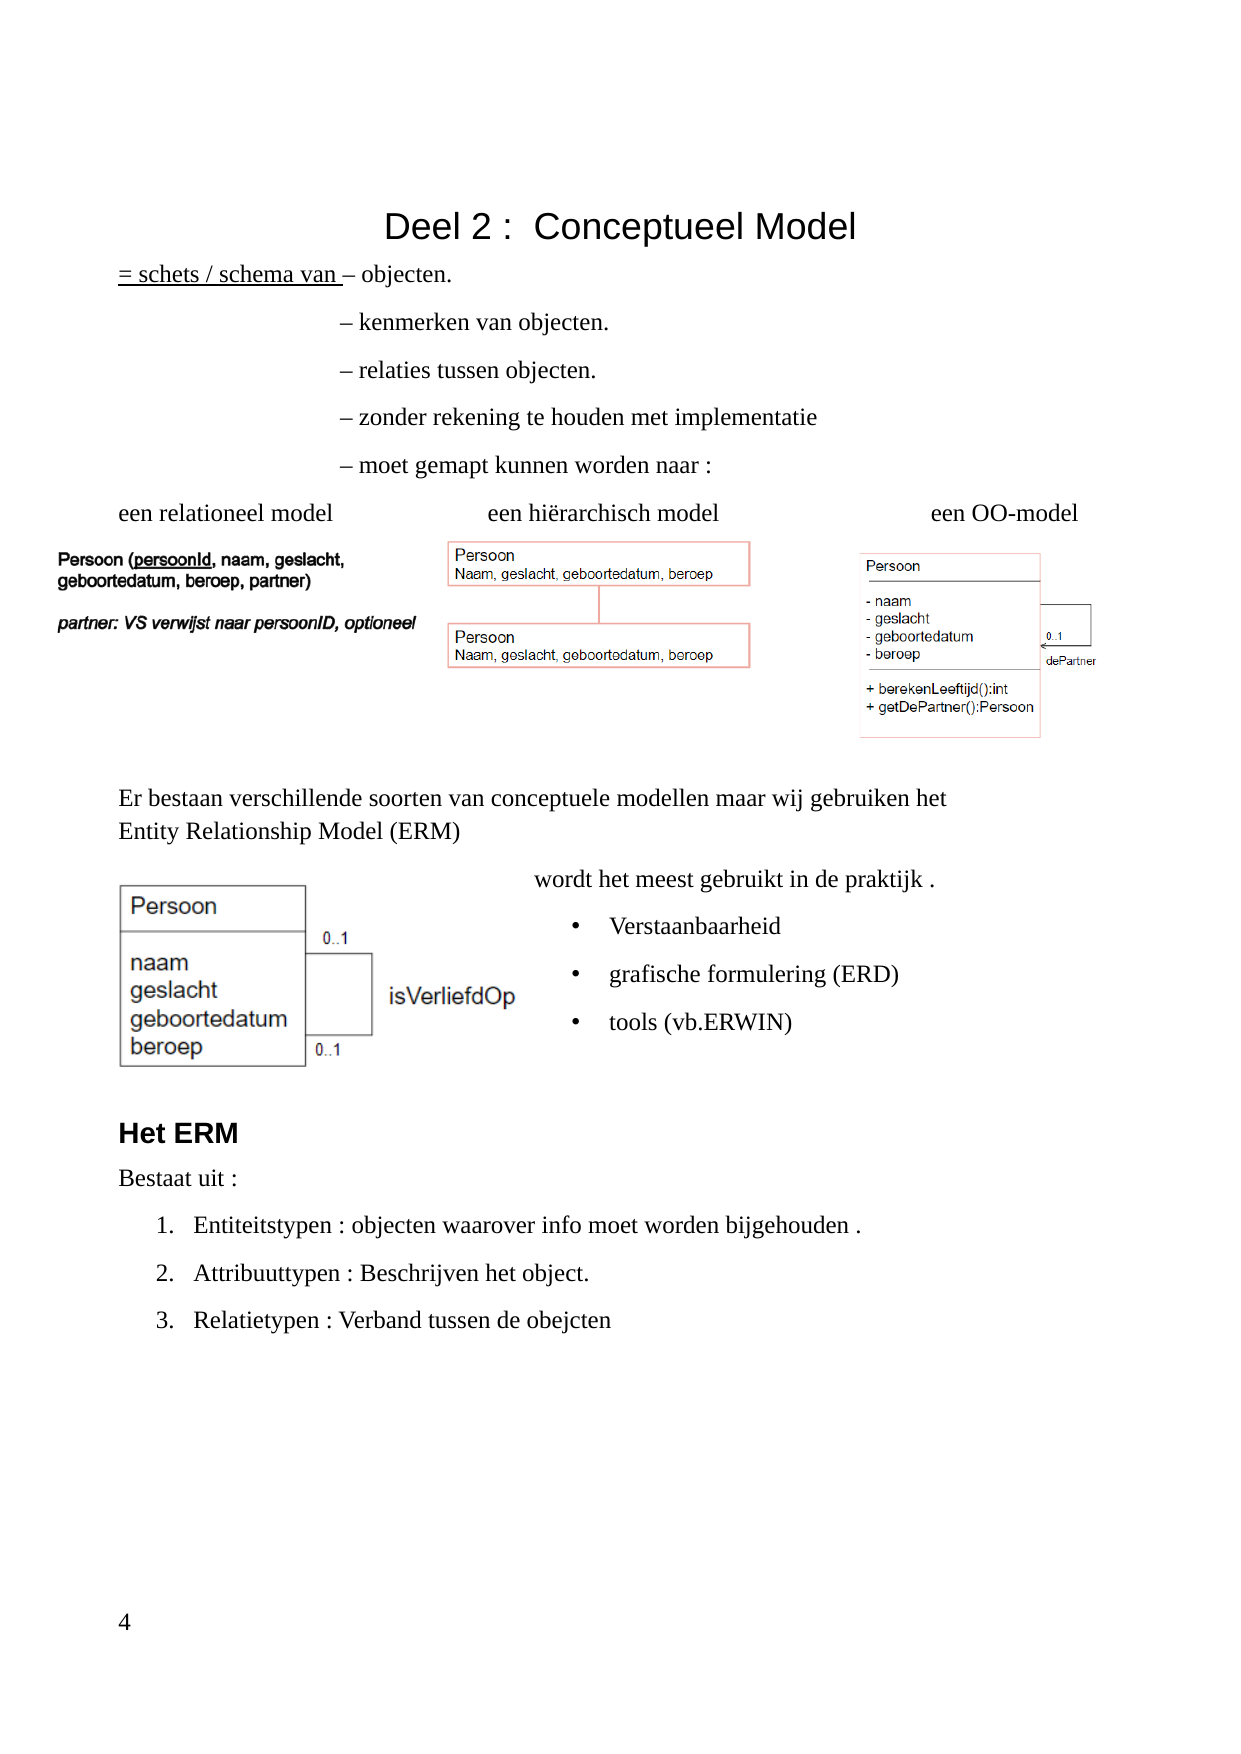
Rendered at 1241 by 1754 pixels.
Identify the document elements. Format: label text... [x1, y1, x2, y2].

text een relationeel model een hiërarchisch model een OO-model [118, 498, 1122, 526]
text Bestaat uit : [118, 1163, 1122, 1191]
text – kenmerken van objecten. [118, 307, 1122, 336]
list tools (vb.ERWIN) [534, 1007, 1122, 1035]
list Attribuuttypen : Beschrijven het object. [156, 1258, 1122, 1287]
text Er bestaan verschillende soorten van conceptuele modellen maar wij gebruiken het Entity Relationship Model (ERM) [118, 783, 1122, 845]
picture [57, 548, 426, 634]
text wordt het meest gebruikt in de praktijk . [118, 864, 1122, 893]
list grafische formulering (ERD) [534, 959, 1122, 988]
subtitle Het ERM [118, 1116, 1122, 1150]
text – zonder rekening te houden met implementatie [118, 402, 1122, 431]
text – moet gemapt kunnen worden naar : [118, 450, 1122, 479]
text = schets / schema van – objecten. [118, 259, 1122, 288]
picture [111, 869, 534, 1092]
subtitle Deel 2 : Conceptueel Model [118, 204, 1122, 247]
list Relatietypen : Verband tussen de obejcten [156, 1306, 1122, 1334]
list Verstaanbaarheid [534, 911, 1122, 940]
picture [859, 551, 1099, 742]
picture [442, 536, 760, 675]
list Entiteitstypen : objecten waarover info moet worden bijgehouden . [156, 1210, 1122, 1239]
text – relaties tussen objecten. [118, 355, 1122, 383]
